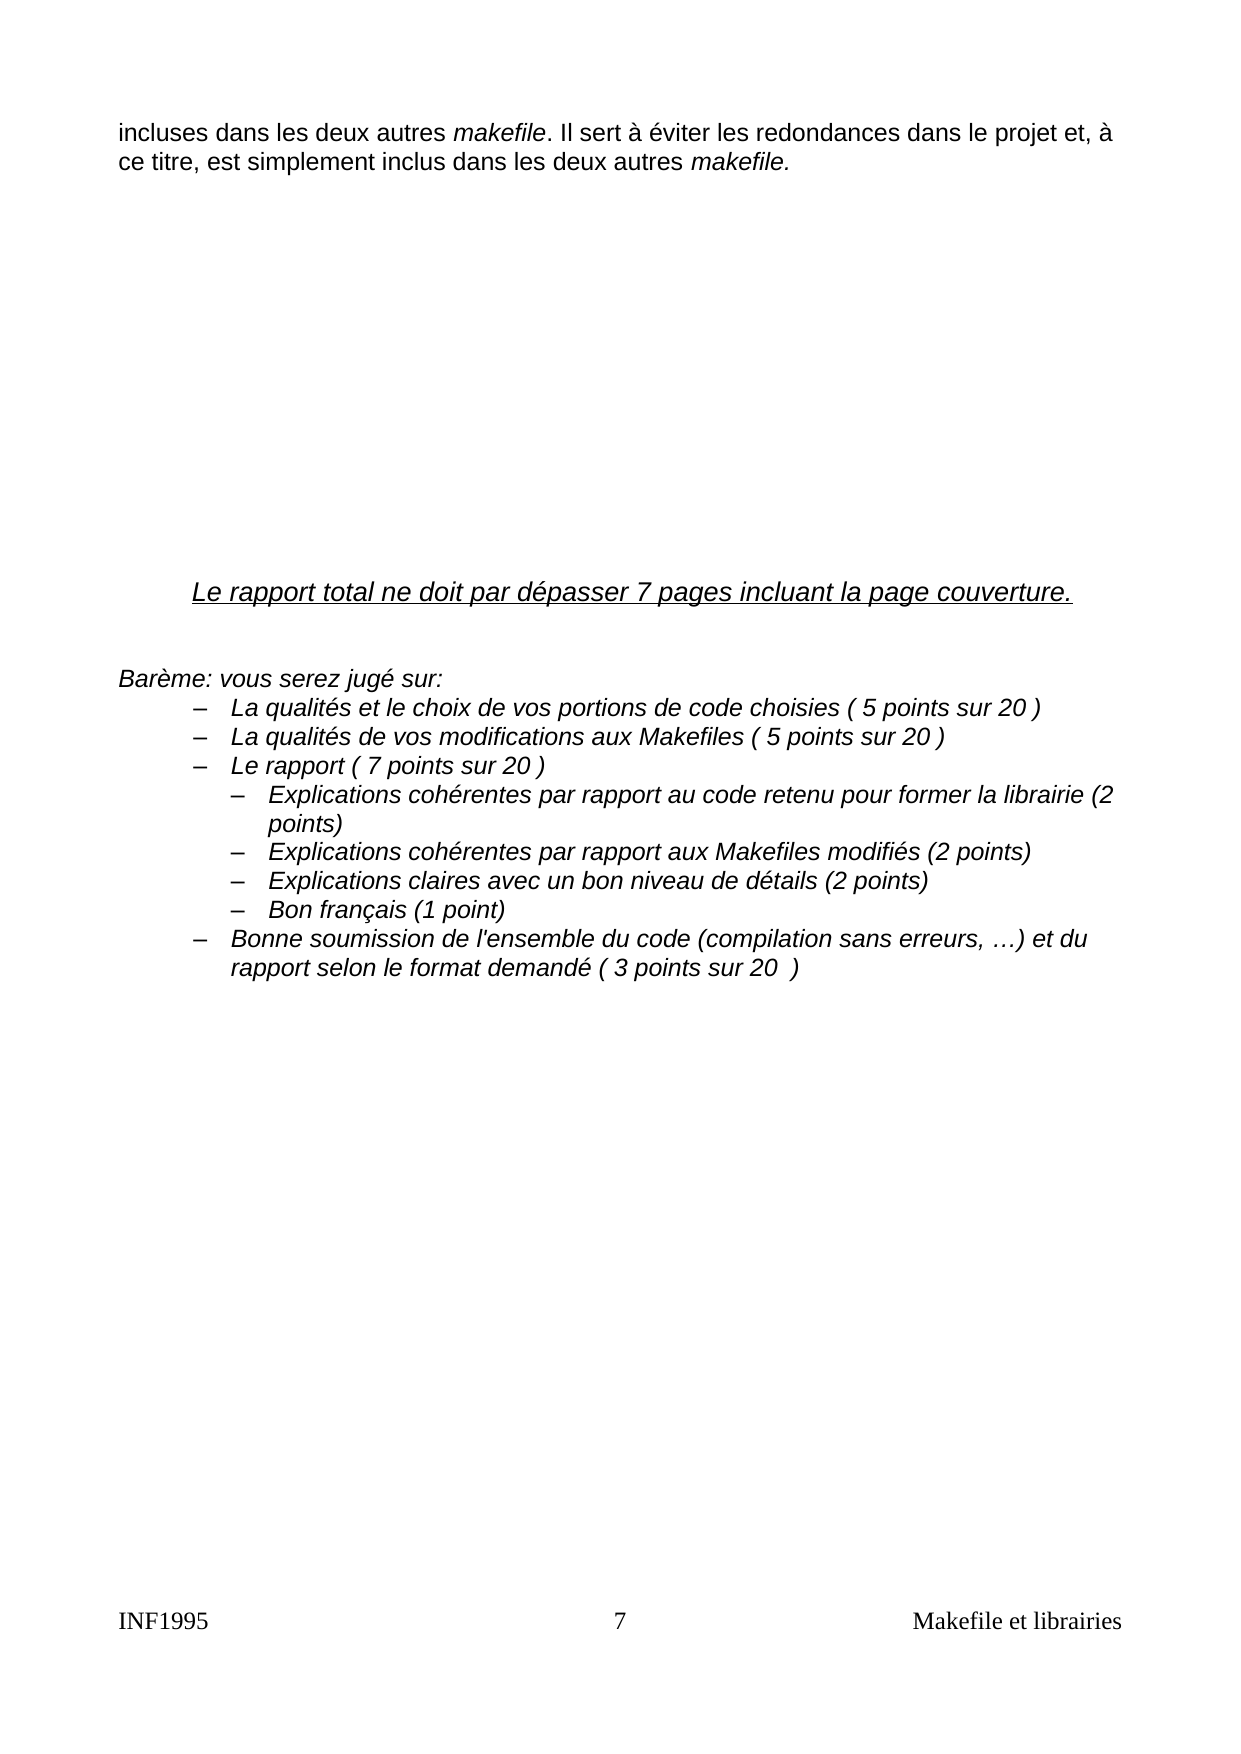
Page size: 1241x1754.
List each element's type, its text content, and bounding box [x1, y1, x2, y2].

text Barème: vous serez jugé sur: [118, 664, 1122, 693]
list Le rapport ( 7 points sur 20 ) [193, 751, 1122, 780]
list Bon français (1 point) [231, 895, 1122, 924]
list La qualités et le choix de vos portions de code choisies ( 5 points sur 20 ) [193, 693, 1122, 722]
list Bonne soumission de l'ensemble du code (compilation sans erreurs, …) et du rapport selon le format demandé ( 3 points sur 20 ) [193, 924, 1122, 982]
list Explications cohérentes par rapport au code retenu pour former la librairie (2 points) [231, 780, 1122, 837]
list La qualités de vos modifications aux Makefiles ( 5 points sur 20 ) [193, 722, 1122, 751]
text incluses dans les deux autres makefile. Il sert à éviter les redondances dans le projet et, à ce titre, est simplement inclus dans les deux autres makefile. [118, 118, 1122, 176]
list Explications claires avec un bon niveau de détails (2 points) [231, 866, 1122, 895]
text Le rapport total ne doit par dépasser 7 pages incluant la page couverture. [118, 576, 1122, 607]
list Explications cohérentes par rapport aux Makefiles modifiés (2 points) [231, 837, 1122, 866]
